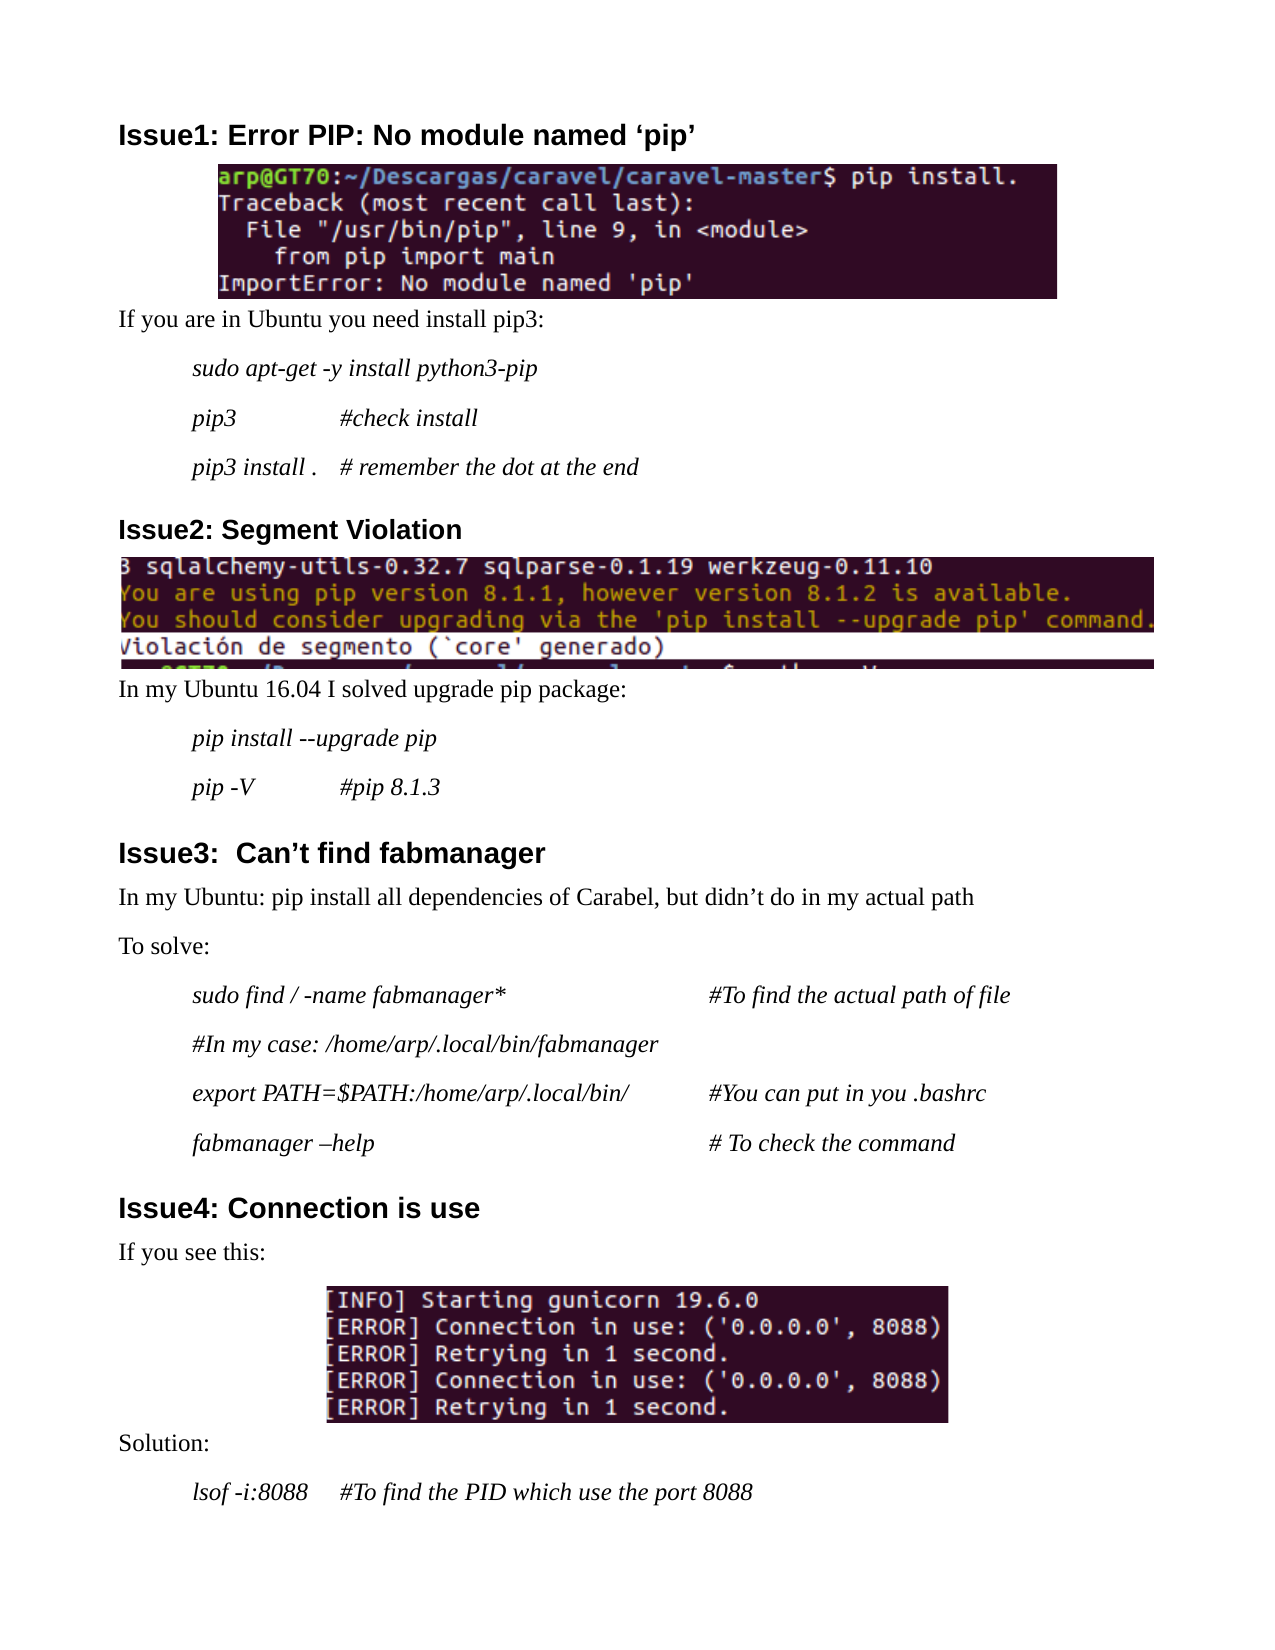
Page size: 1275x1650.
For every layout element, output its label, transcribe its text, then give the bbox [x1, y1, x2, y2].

picture [218, 164, 1058, 299]
subtitle Issue2: Segment Violation [118, 513, 1157, 545]
subtitle Issue3: Can’t find fabmanager [118, 836, 1157, 870]
text sudo apt-get -y install python3-pip [118, 353, 1157, 382]
subtitle Issue4: Connection is use [118, 1191, 1157, 1225]
text export PATH=$PATH:/home/arp/.local/bin/ #You can put in you .bashrc [118, 1078, 1157, 1107]
text fabmanager –help # To check the command [118, 1128, 1157, 1156]
text #In my case: /home/arp/.local/bin/fabmanager [118, 1029, 1157, 1058]
text pip -V #pip 8.1.3 [118, 772, 1157, 801]
text If you are in Ubuntu you need install pip3: [118, 164, 1157, 333]
text pip3 install . # remember the dot at the end [118, 452, 1157, 480]
text lsof -i:8088 #To find the PID which use the port 8088 [118, 1477, 1157, 1506]
text In my Ubuntu 16.04 I solved upgrade pip package: [118, 558, 1157, 703]
text Solution: [118, 1287, 1157, 1457]
text sudo find / -name fabmanager* #To find the actual path of file [118, 980, 1157, 1009]
picture [121, 557, 1154, 669]
subtitle Issue1: Error PIP: No module named ‘pip’ [118, 118, 1157, 152]
text To solve: [118, 931, 1157, 960]
text pip3 #check install [118, 403, 1157, 431]
text pip install --upgrade pip [118, 723, 1157, 752]
picture [326, 1286, 949, 1423]
text If you see this: [118, 1237, 1157, 1266]
text In my Ubuntu: pip install all dependencies of Carabel, but didn’t do in my actual path [118, 882, 1157, 911]
